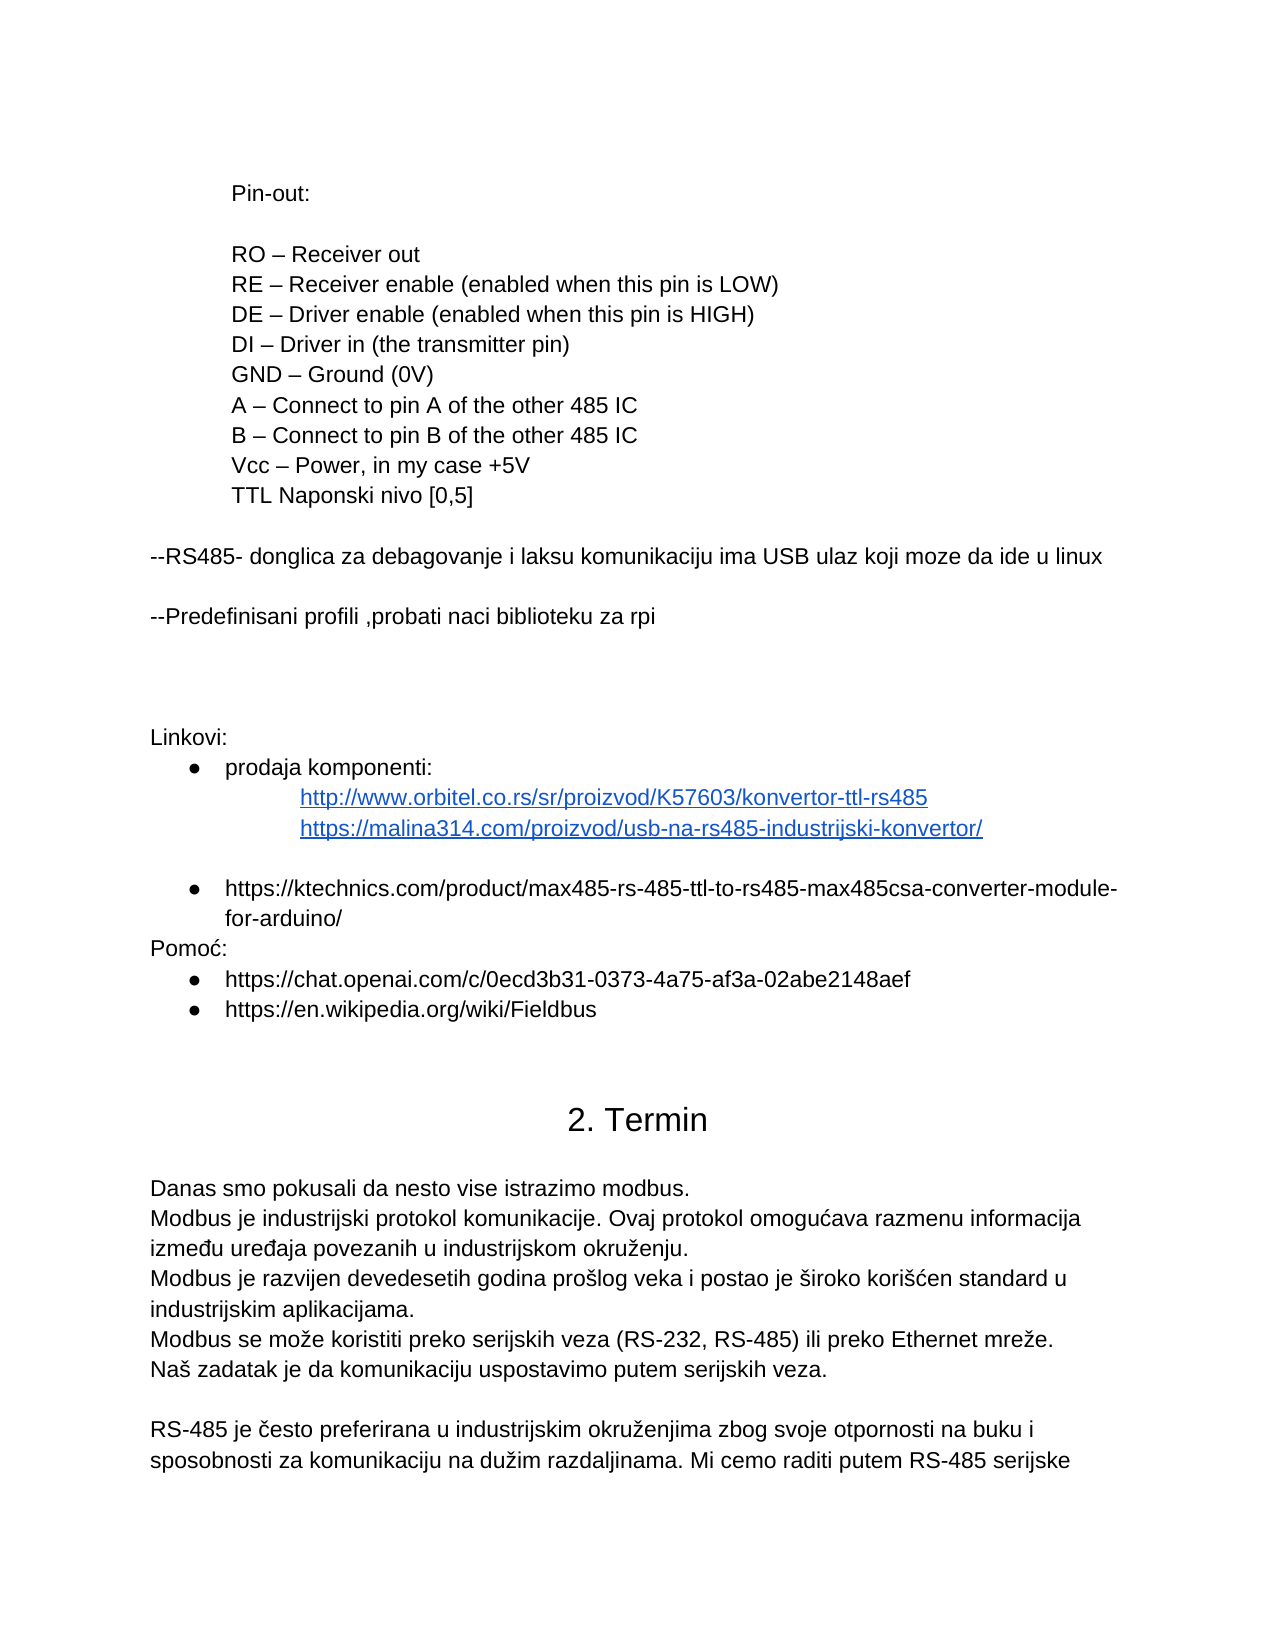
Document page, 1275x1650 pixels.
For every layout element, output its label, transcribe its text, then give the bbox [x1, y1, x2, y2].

text DI – Driver in (the transmitter pin) [150, 331, 1125, 358]
text Vcc – Power, in my case +5V [150, 452, 1125, 478]
text Danas smo pokusali da nesto vise istrazimo modbus. [150, 1175, 1125, 1201]
text Modbus je razvijen devedesetih godina prošlog veka i postao je široko korišćen standard u industrijskim aplikacijama. [150, 1265, 1125, 1322]
text http://www.orbitel.co.rs/sr/proizvod/K57603/konvertor-ttl-rs485 [225, 784, 1125, 811]
text Modbus se može koristiti preko serijskih veza (RS-232, RS-485) ili preko Ethernet mreže. [150, 1326, 1125, 1352]
text Modbus je industrijski protokol komunikacije. Ovaj protokol omogućava razmenu informacija između uređaja povezanih u industrijskom okruženju. [150, 1205, 1125, 1262]
text Naš zadatak je da komunikaciju uspostavimo putem serijskih veza. [150, 1356, 1125, 1382]
text --Predefinisani profili ,probati naci biblioteku za rpi [150, 603, 1125, 629]
list prodaja komponenti: [187, 754, 1125, 781]
list https://chat.openai.com/c/0ecd3b31-0373-4a75-af3a-02abe2148aef [187, 966, 1125, 992]
text A – Connect to pin A of the other 485 IC [150, 392, 1125, 418]
text TTL Naponski nivo [0,5] [150, 482, 1125, 509]
text 2. Termin [150, 1100, 1125, 1139]
list https://en.wikipedia.org/wiki/Fieldbus [187, 996, 1125, 1022]
text GND – Ground (0V) [150, 361, 1125, 388]
text Pomoć: [150, 935, 1125, 962]
text RE – Receiver enable (enabled when this pin is LOW) [150, 271, 1125, 297]
text DE – Driver enable (enabled when this pin is HIGH) [150, 301, 1125, 327]
text --RS485- donglica za debagovanje i laksu komunikaciju ima USB ulaz koji moze da ide u linux [150, 543, 1125, 569]
text https://malina314.com/proizvod/usb-na-rs485-industrijski-konvertor/ [225, 814, 1125, 841]
text RO – Receiver out [150, 241, 1125, 267]
text B – Connect to pin B of the other 485 IC [150, 422, 1125, 448]
text RS-485 je često preferirana u industrijskim okruženjima zbog svoje otpornosti na buku i sposobnosti za komunikaciju na dužim razdaljinama. Mi cemo raditi putem RS-485 serijske [150, 1416, 1125, 1473]
text Pin-out: [150, 180, 1125, 207]
text Linkovi: [150, 724, 1125, 750]
list https://ktechnics.com/product/max485-rs-485-ttl-to-rs485-max485csa-converter-module-for-arduino/ [187, 875, 1125, 932]
